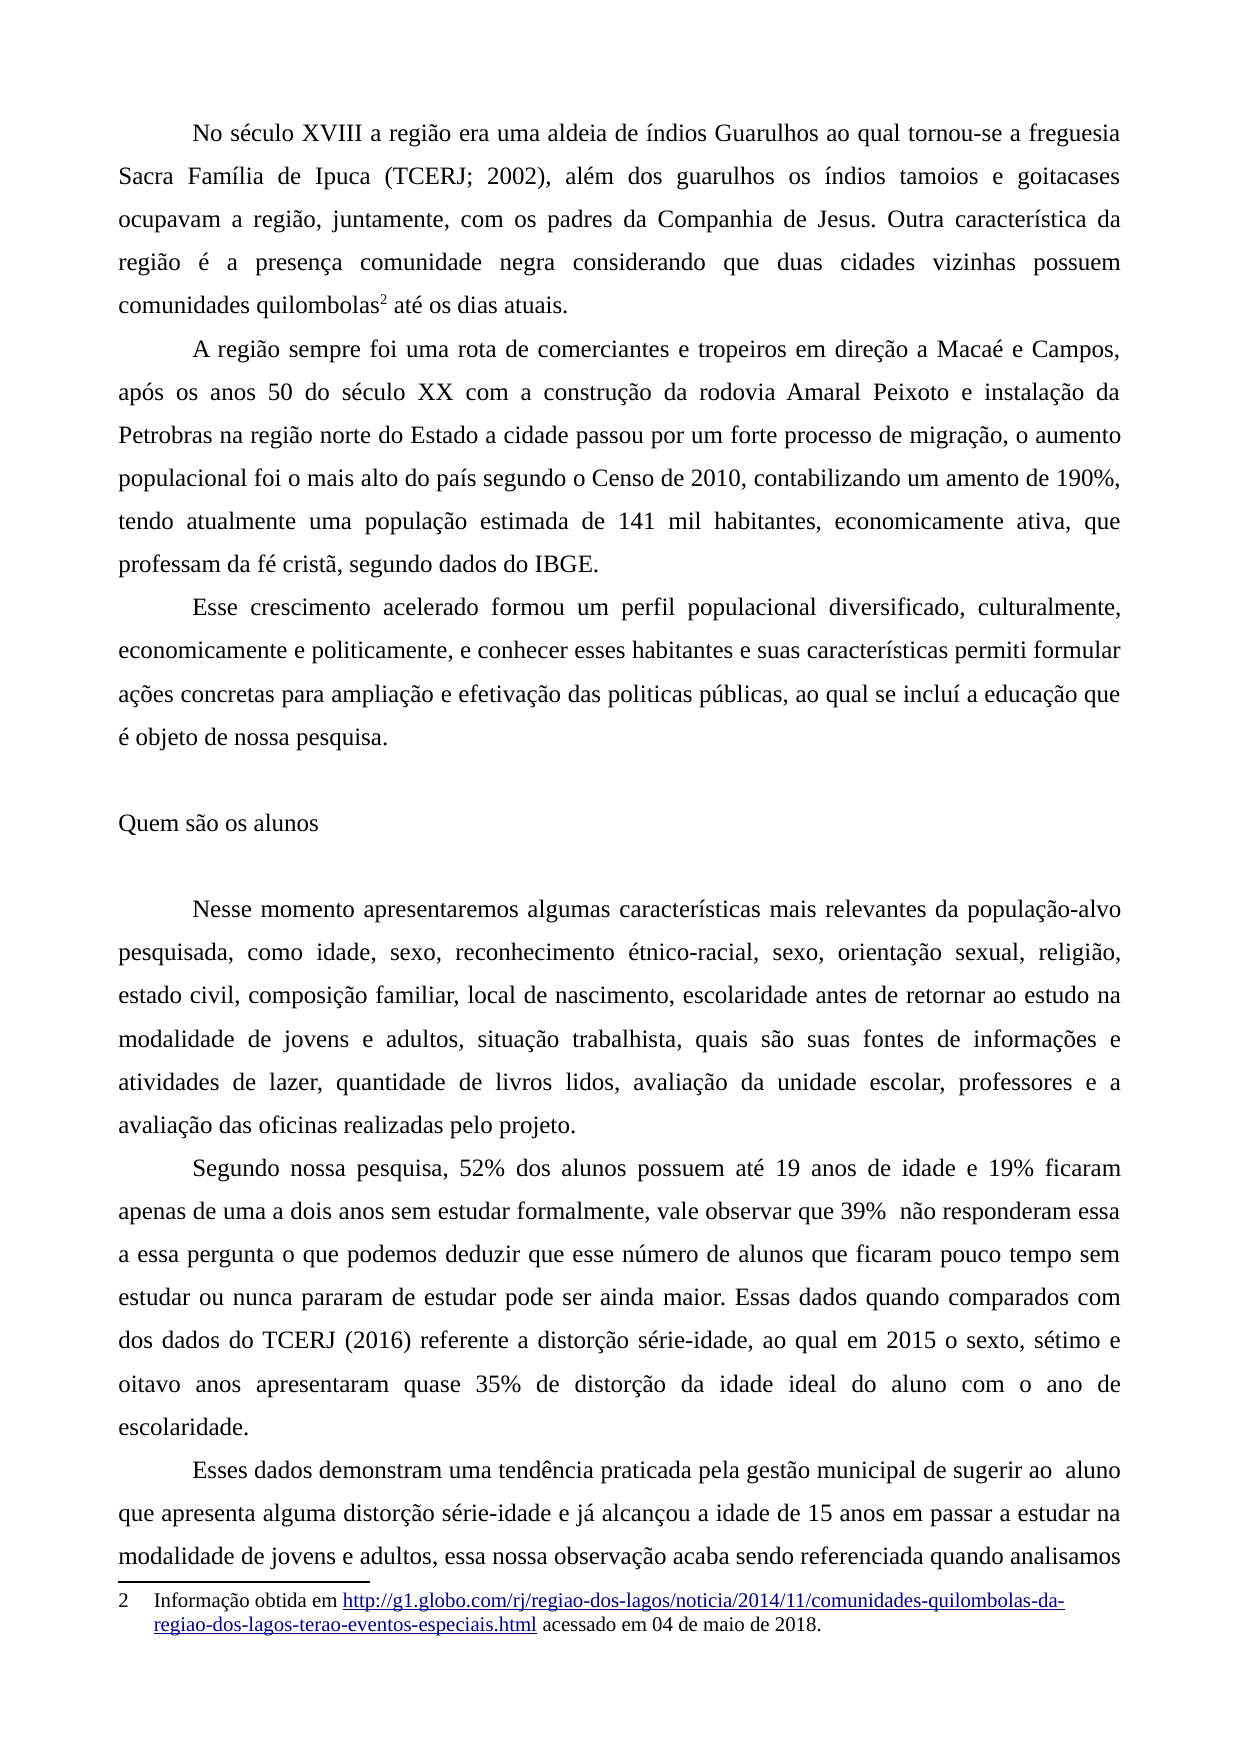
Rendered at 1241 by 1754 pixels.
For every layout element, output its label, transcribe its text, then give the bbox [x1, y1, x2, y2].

text Quem são os alunos [118, 808, 1122, 837]
text A região sempre foi uma rota de comerciantes e tropeiros em direção a Macaé e Campos, após os anos 50 do século XX com a construção da rodovia Amaral Peixoto e instalação da Petrobras na região norte do Estado a cidade passou por um forte processo de migração, o aumento populacional foi o mais alto do país segundo o Censo de 2010, contabilizando um amento de 190%, tendo atualmente uma população estimada de 141 mil habitantes, economicamente ativa, que professam da fé cristã, segundo dados do IBGE. [118, 334, 1122, 578]
text Nesse momento apresentaremos algumas características mais relevantes da população-alvo pesquisada, como idade, sexo, reconhecimento étnico-racial, sexo, orientação sexual, religião, estado civil, composição familiar, local de nascimento, escolaridade antes de retornar ao estudo na modalidade de jovens e adultos, situação trabalhista, quais são suas fontes de informações e atividades de lazer, quantidade de livros lidos, avaliação da unidade escolar, professores e a avaliação das oficinas realizadas pelo projeto. [118, 894, 1122, 1139]
text Informação obtida em http://g1.globo.com/rj/regiao-dos-lagos/noticia/2014/11/comunidades-quilombolas-da-regiao-dos-lagos-terao-eventos-especiais.html acessado em 04 de maio de 2018. [118, 1588, 1122, 1636]
text Esses dados demonstram uma tendência praticada pela gestão municipal de sugerir ao aluno que apresenta alguma distorção série-idade e já alcançou a idade de 15 anos em passar a estudar na modalidade de jovens e adultos, essa nossa observação acaba sendo referenciada quando analisamos [118, 1455, 1122, 1570]
text No século XVIII a região era uma aldeia de índios Guarulhos ao qual tornou-se a freguesia Sacra Família de Ipuca (TCERJ; 2002), além dos guarulhos os índios tamoios e goitacases ocupavam a região, juntamente, com os padres da Companhia de Jesus. Outra característica da região é a presença comunidade negra considerando que duas cidades vizinhas possuem comunidades quilombolas até os dias atuais. [118, 118, 1122, 319]
text Segundo nossa pesquisa, 52% dos alunos possuem até 19 anos de idade e 19% ficaram apenas de uma a dois anos sem estudar formalmente, vale observar que 39% não responderam essa a essa pergunta o que podemos deduzir que esse número de alunos que ficaram pouco tempo sem estudar ou nunca pararam de estudar pode ser ainda maior. Essas dados quando comparados com dos dados do TCERJ (2016) referente a distorção série-idade, ao qual em 2015 o sexto, sétimo e oitavo anos apresentaram quase 35% de distorção da idade ideal do aluno com o ano de escolaridade. [118, 1153, 1122, 1441]
text Esse crescimento acelerado formou um perfil populacional diversificado, culturalmente, economicamente e politicamente, e conhecer esses habitantes e suas características permiti formular ações concretas para ampliação e efetivação das politicas públicas, ao qual se incluí a educação que é objeto de nossa pesquisa. [118, 592, 1122, 751]
